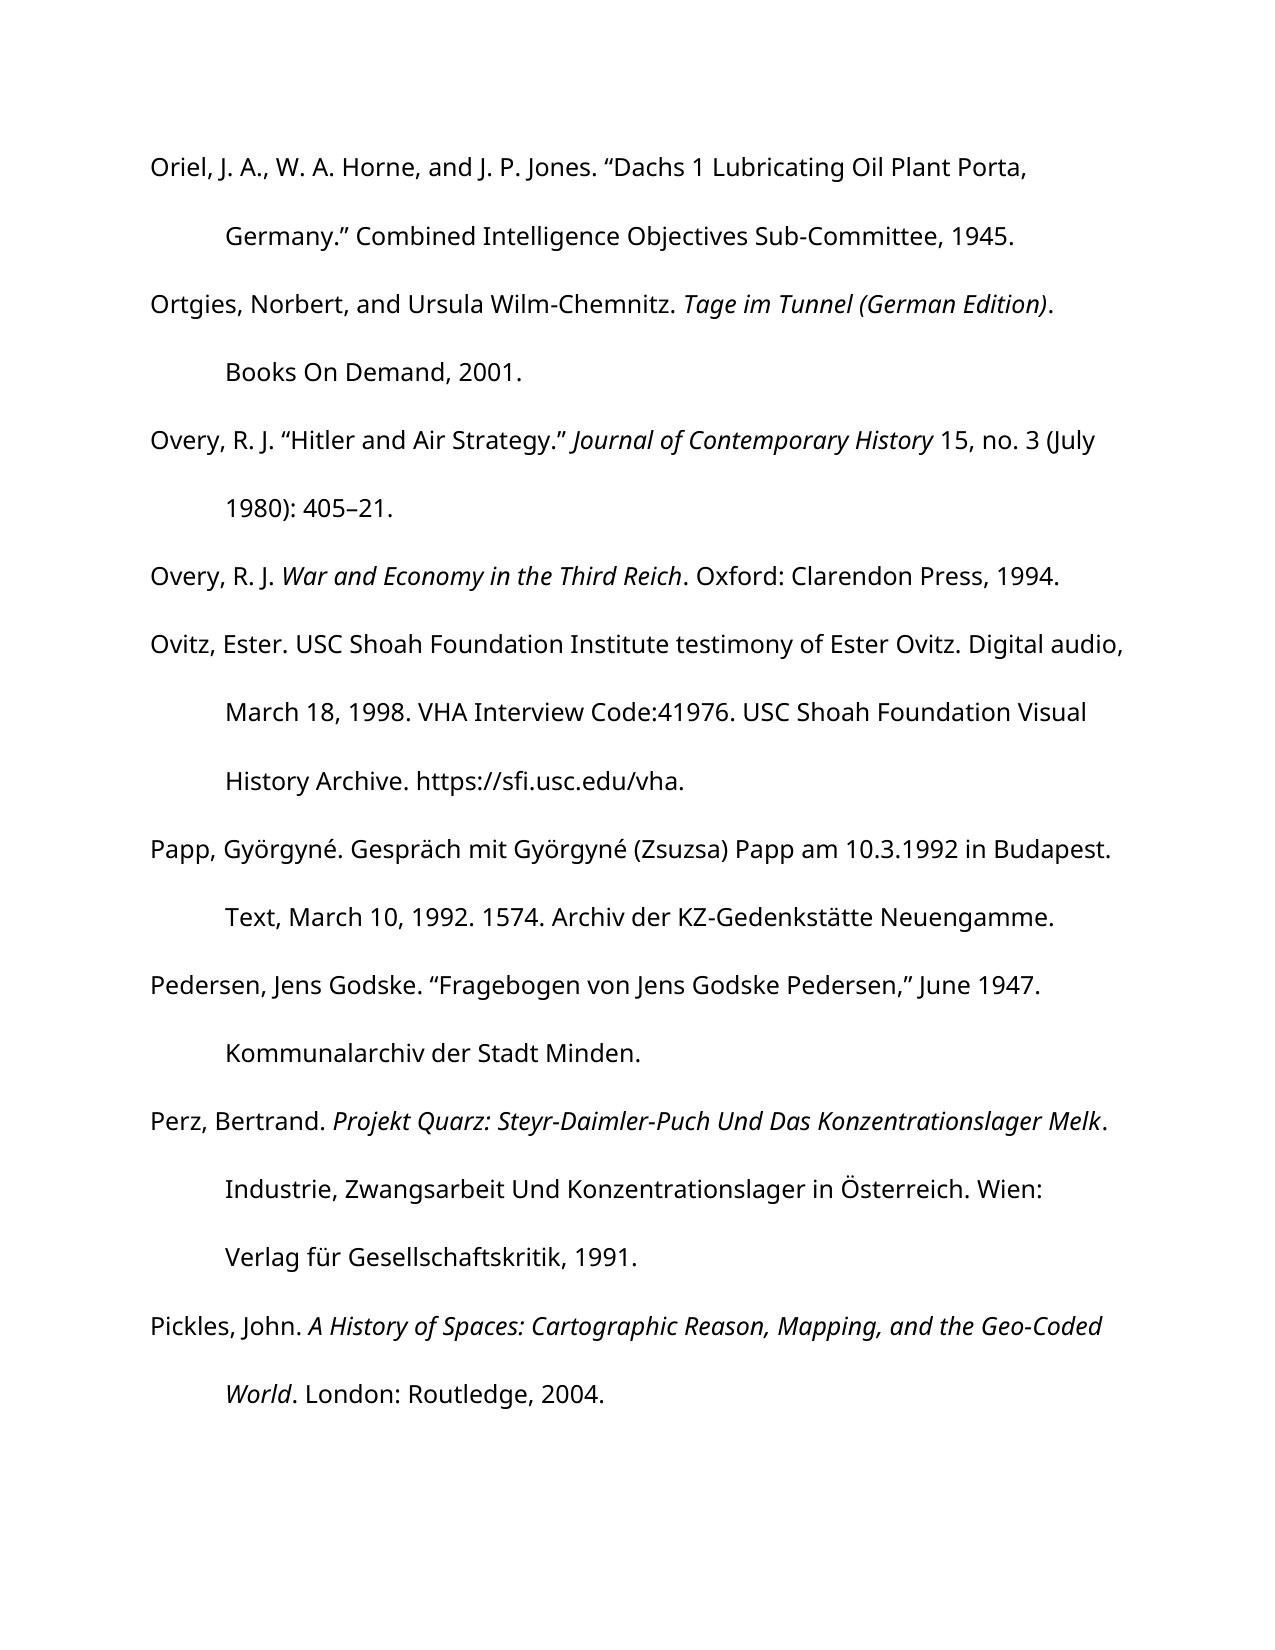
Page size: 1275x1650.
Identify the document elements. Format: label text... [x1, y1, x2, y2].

text Overy, R. J. “Hitler and Air Strategy.” Journal of Contemporary History 15, no. 3 (July 1980): 405–21. [150, 422, 1125, 525]
text Ortgies, Norbert, and Ursula Wilm-Chemnitz. Tage im Tunnel (German Edition). Books On Demand, 2001. [150, 286, 1125, 388]
text Papp, Györgyné. Gespräch mit Györgyné (Zsuzsa) Papp am 10.3.1992 in Budapest. Text, March 10, 1992. 1574. Archiv der KZ‑Gedenkstätte Neuengamme. [150, 831, 1125, 933]
text Perz, Bertrand. Projekt Quarz: Steyr-Daimler-Puch Und Das Konzentrationslager Melk. Industrie, Zwangsarbeit Und Konzentrationslager in Österreich. Wien: Verlag für Gesellschaftskritik, 1991. [150, 1104, 1125, 1274]
text Ovitz, Ester. USC Shoah Foundation Institute testimony of Ester Ovitz. Digital audio, March 18, 1998. VHA Interview Code:41976. USC Shoah Foundation Visual History Archive. https://sfi.usc.edu/vha. [150, 627, 1125, 797]
text Oriel, J. A., W. A. Horne, and J. P. Jones. “Dachs 1 Lubricating Oil Plant Porta, Germany.” Combined Intelligence Objectives Sub-Committee, 1945. [150, 150, 1125, 252]
text Pedersen, Jens Godske. “Fragebogen von Jens Godske Pedersen,” June 1947. Kommunalarchiv der Stadt Minden. [150, 967, 1125, 1070]
text Overy, R. J. War and Economy in the Third Reich. Oxford: Clarendon Press, 1994. [150, 559, 1125, 593]
text Pickles, John. A History of Spaces: Cartographic Reason, Mapping, and the Geo-Coded World. London: Routledge, 2004. [150, 1308, 1125, 1410]
